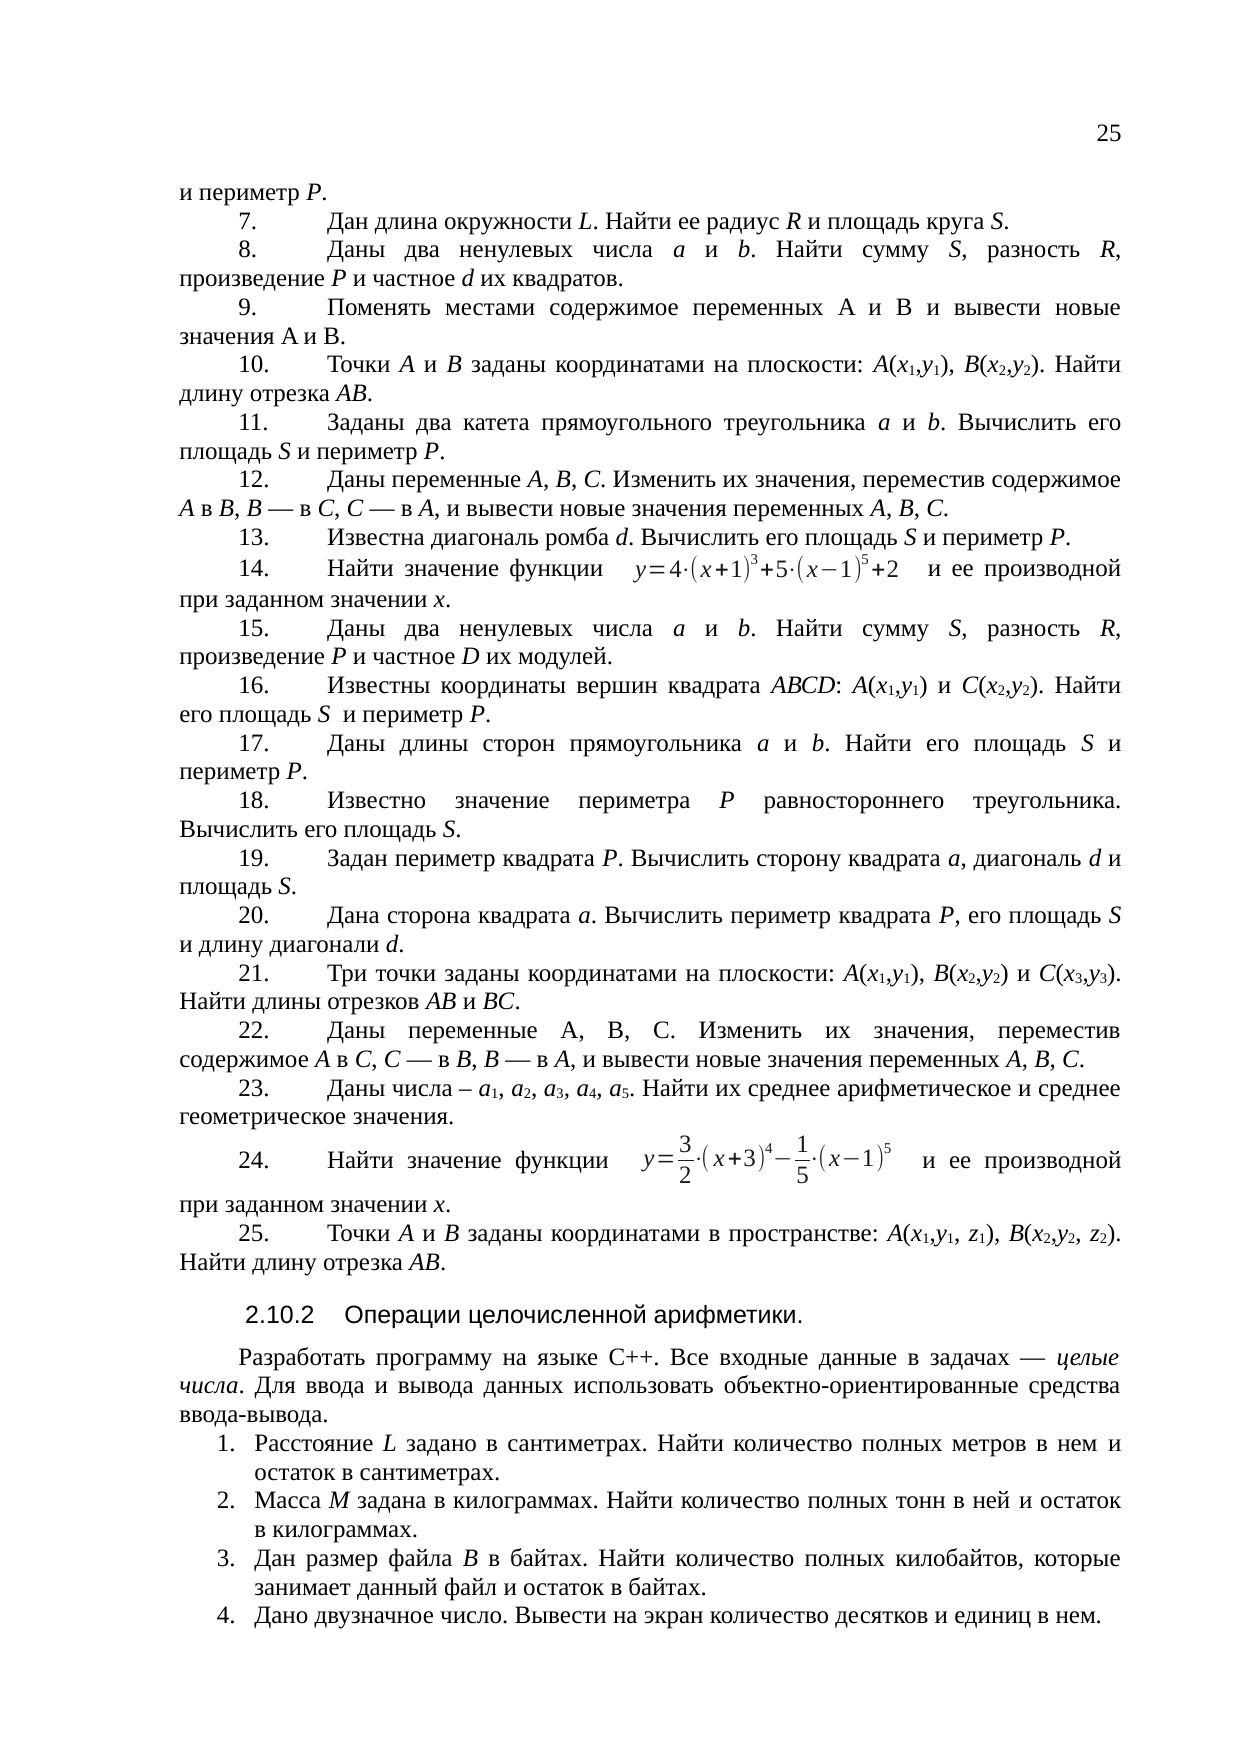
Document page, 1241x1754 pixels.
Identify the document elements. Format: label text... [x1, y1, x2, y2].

text 19. Задан периметр квадрата P. Вычислить сторону квадрата a, диагональ d и площадь S. [179, 843, 1121, 900]
list Масса M задана в килограммах. Найти количество полных тонн в ней и остаток в килограммах. [217, 1485, 1121, 1543]
text 16. Известны координаты вершин квадрата АВСD: А(x1,y1) и C(x2,y2). Найти его площадь S и периметр P. [179, 670, 1121, 728]
text 10. Точки A и B заданы координатами на плоскости: А(x1,y1), B(x2,y2). Найти длину отрезка AB. [179, 349, 1121, 407]
subtitle Операции целочисленной арифметики. [179, 1300, 1121, 1329]
text 24. Найти значение функции и ее производной при заданном значении х. [179, 1130, 1121, 1218]
text 17. Даны длины сторон прямоугольника a и b. Найти его площадь S и периметр P. [179, 728, 1121, 785]
text 9. Поменять местами содержимое переменных A и B и вывести новые значения A и B. [179, 292, 1121, 349]
text 13. Известна диагональ ромба d. Вычислить его площадь S и периметр P. [179, 522, 1121, 551]
text и периметр P. [179, 177, 1121, 206]
list Дано двузначное число. Вывести на экран количество десятков и единиц в нем. [217, 1600, 1121, 1629]
text 18. Известно значение периметра P равностороннего треугольника. Вычислить его площадь S. [179, 785, 1121, 843]
text 21. Три точки заданы координатами на плоскости: А(x1,y1), B(x2,y2) и C(x3,y3). Найти длины отрезков АB и BC. [179, 958, 1121, 1015]
text Разработать программу на языке С++. Все входные данные в задачах — целые числа. Для ввода и вывода данных использовать объектно-ориентированные средства ввода-вывода. [179, 1342, 1121, 1428]
text 14. Найти значение функции и ее производной при заданном значении х. [179, 551, 1121, 613]
text 12. Даны переменные A, B, C. Изменить их значения, переместив содержимое A в B, B — в C, C — в A, и вывести новые значения переменных A, B, C. [179, 464, 1121, 522]
text 22. Даны переменные A, B, C. Изменить их значения, переместив содержимое A в C, C — в B, B — в A, и вывести новые значения переменных A, B, C. [179, 1015, 1121, 1073]
list Дан размер файла В в байтах. Найти количество полных килобайтов, которые занимает данный файл и остаток в байтах. [217, 1543, 1121, 1600]
text 25. Точки A и B заданы координатами в пространстве: А(x1,y1, z1), B(x2,y2, z2). Найти длину отрезка AB. [179, 1218, 1121, 1275]
text 11. Заданы два катета прямоугольного треугольника a и b. Вычислить его площадь S и периметр P. [179, 407, 1121, 464]
list Расстояние L задано в сантиметрах. Найти количество полных метров в нем и остаток в сантиметрах. [217, 1428, 1121, 1485]
text 15. Даны два ненулевых числа a и b. Найти сумму S, разность R, произведение P и частное D их модулей. [179, 613, 1121, 670]
text 7. Дан длина окружности L. Найти ее радиус R и площадь круга S. [179, 206, 1121, 234]
text 20. Дана сторона квадрата a. Вычислить периметр квадрата P, его площадь S и длину диагонали d. [179, 900, 1121, 958]
text 8. Даны два ненулевых числа a и b. Найти сумму S, разность R, произведение P и частное d их квадратов. [179, 234, 1121, 292]
text 23. Даны числа – a1, a2, a3, a4, a5. Найти их среднее арифметическое и среднее геометрическое значения. [179, 1073, 1121, 1130]
